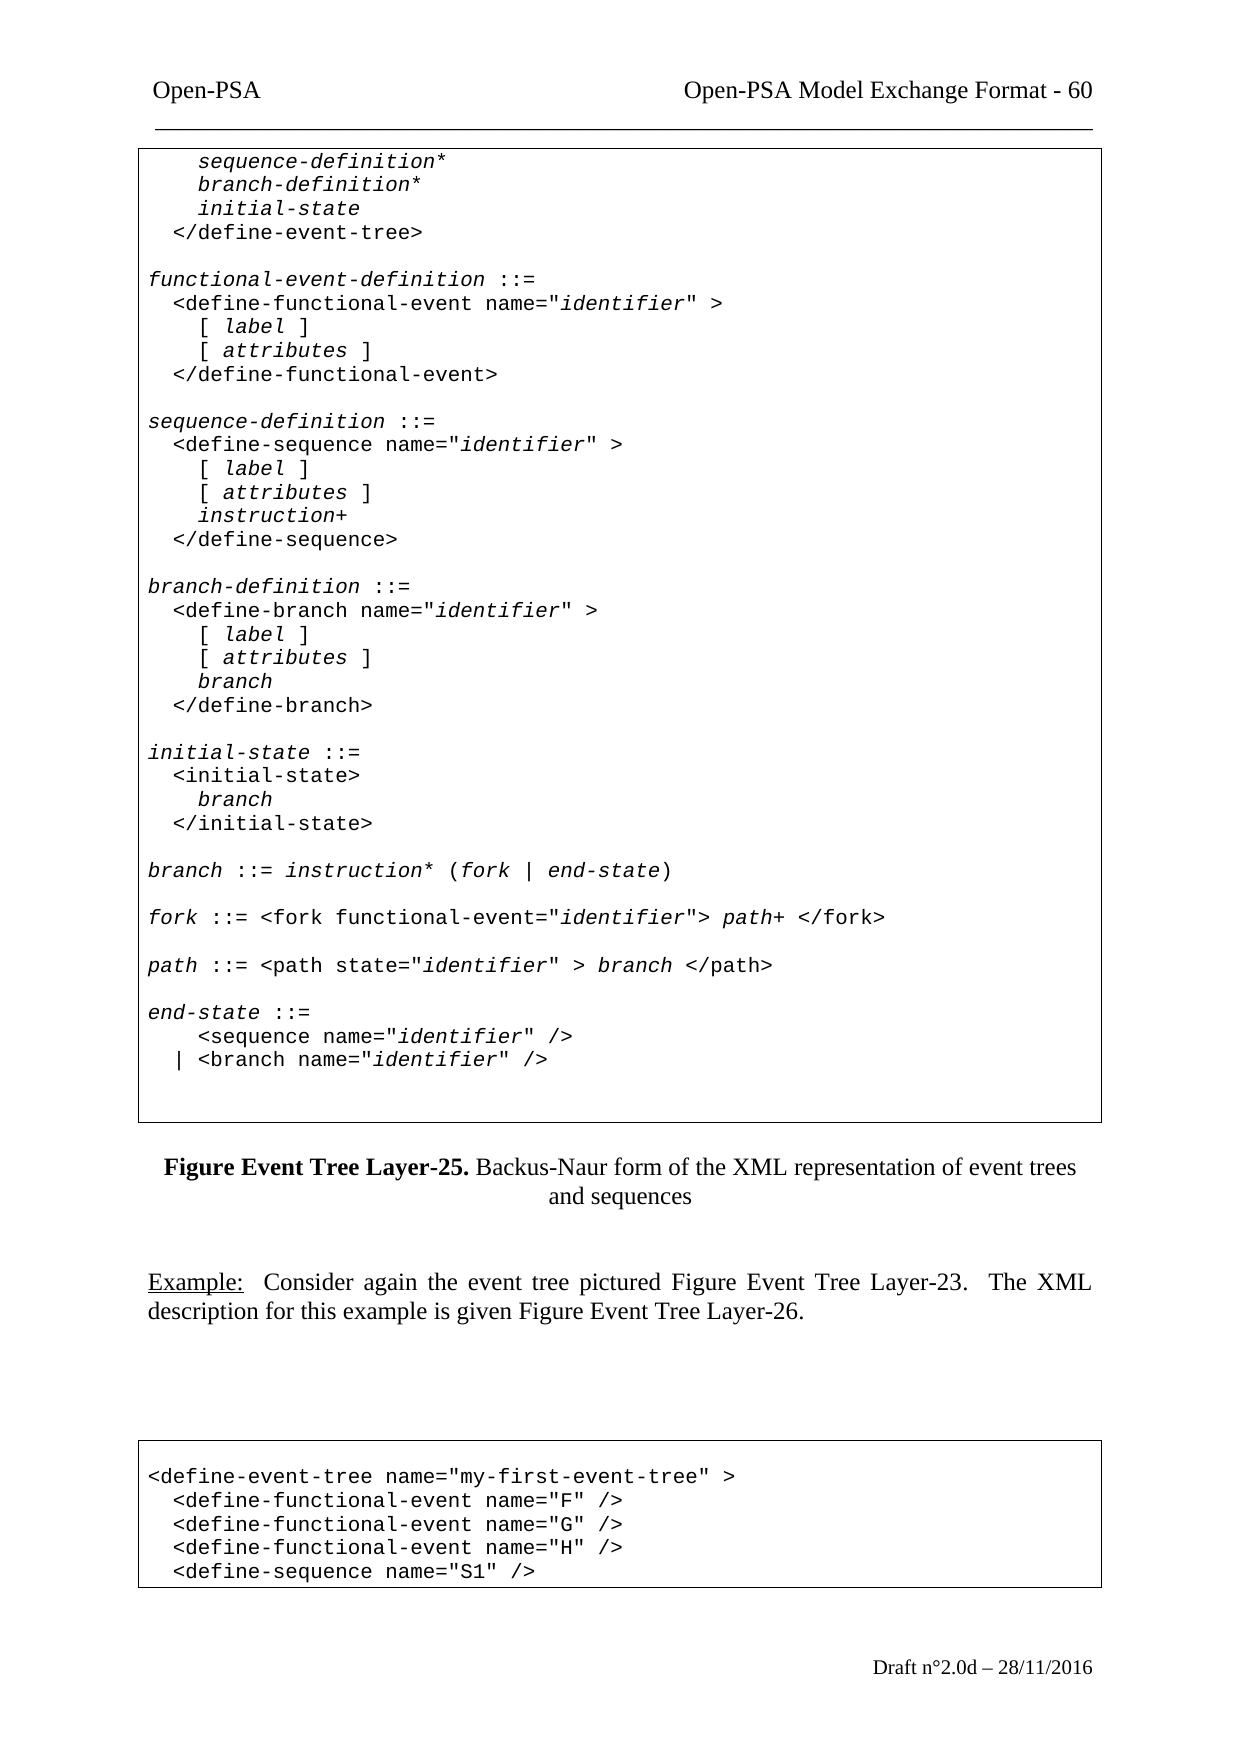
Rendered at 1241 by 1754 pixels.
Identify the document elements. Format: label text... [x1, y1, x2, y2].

text <define-sequence name="identifier" > [148, 434, 1093, 458]
text <define-branch name="identifier" > [148, 600, 1093, 624]
text </define-event-tree> [148, 222, 1093, 245]
text branch [148, 671, 1093, 694]
text <initial-state> [148, 766, 1093, 789]
text path ::= <path state="identifier" > branch </path> [148, 955, 1093, 978]
text [ label ] [148, 624, 1093, 647]
text <define-functional-event name="H" /> [148, 1537, 1093, 1558]
text branch [148, 789, 1093, 813]
text [ attributes ] [148, 647, 1093, 671]
text end-state ::= [148, 1002, 1093, 1026]
text sequence-definition ::= [148, 411, 1093, 434]
text initial-state [148, 198, 1093, 222]
text </define-functional-event> [148, 363, 1093, 387]
text <define-functional-event name="identifier" > [148, 293, 1093, 316]
text [ attributes ] [148, 482, 1093, 505]
text <sequence name="identifier" /> [148, 1026, 1093, 1049]
text initial-state ::= [148, 742, 1093, 766]
text branch-definition ::= [148, 576, 1093, 600]
text sequence-definition* [139, 149, 1101, 174]
text <define-functional-event name="F" /> [148, 1490, 1093, 1514]
text branch ::= instruction* (fork | end-state) [148, 860, 1093, 884]
text Example: Consider again the event tree pictured Figure Event Tree Layer-23. The XML description for this example is given Figure Event Tree Layer-26. [148, 1267, 1093, 1324]
text instruction+ [148, 505, 1093, 529]
text Figure Event Tree Layer‑25. Backus-Naur form of the XML representation of event trees and sequences [148, 1152, 1093, 1209]
text branch-definition* [148, 174, 1093, 198]
text </initial-state> [148, 813, 1093, 836]
text functional-event-definition ::= [148, 269, 1093, 293]
text <define-sequence name="S1" /> [139, 1558, 1101, 1587]
text [ label ] [148, 316, 1093, 340]
text fork ::= <fork functional-event="identifier"> path+ </fork> [148, 907, 1093, 931]
text <define-functional-event name="G" /> [148, 1514, 1093, 1537]
text </define-sequence> [148, 529, 1093, 553]
text <define-event-tree name="my-first-event-tree" > [148, 1466, 1093, 1490]
text [ label ] [148, 458, 1093, 482]
text [ attributes ] [148, 340, 1093, 363]
text | <branch name="identifier" /> [148, 1049, 1093, 1073]
text </define-branch> [148, 694, 1093, 718]
